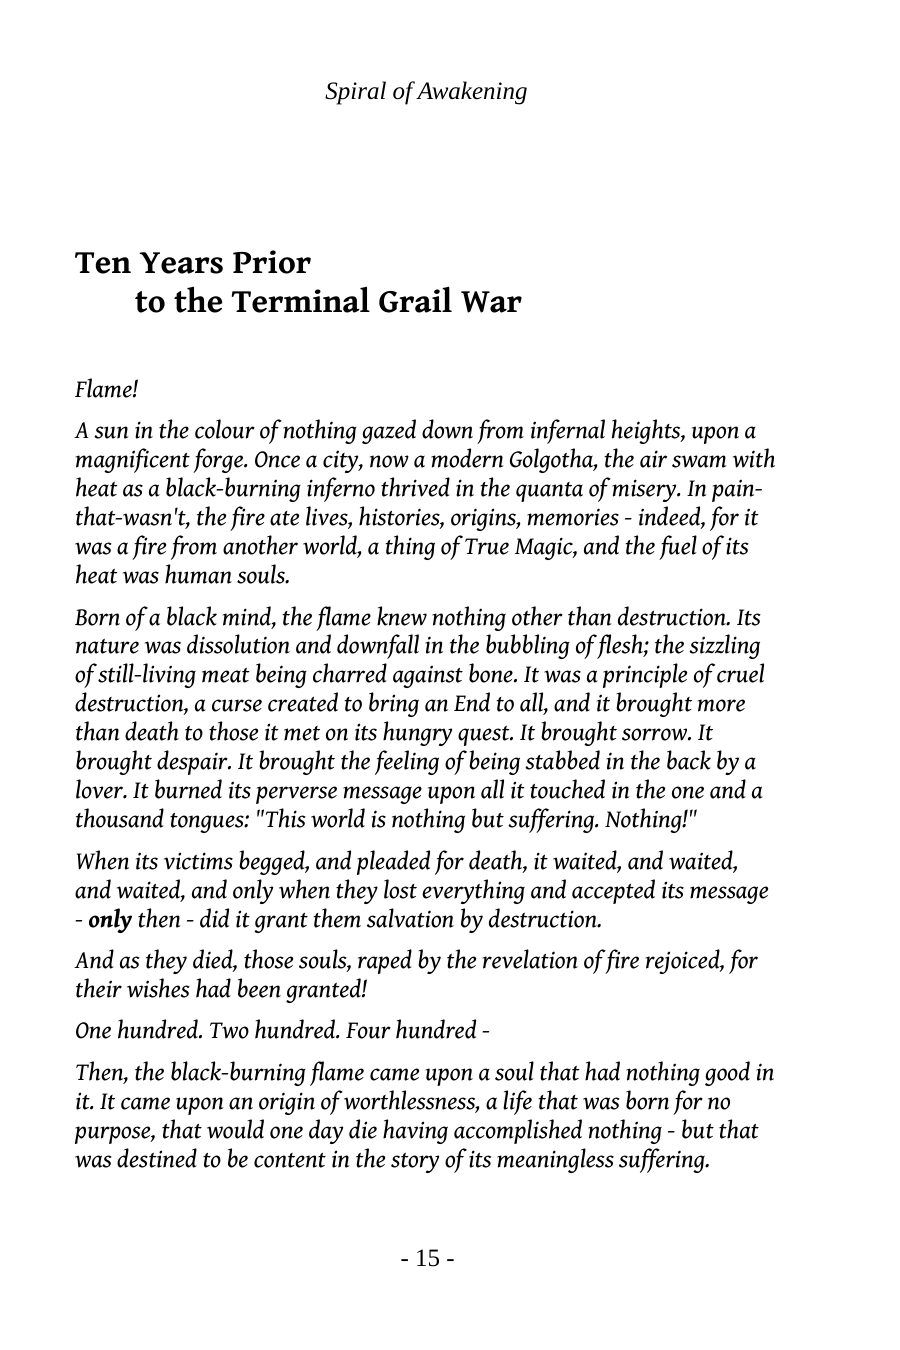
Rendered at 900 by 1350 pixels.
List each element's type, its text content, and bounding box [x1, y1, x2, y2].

text Flame! [75, 375, 780, 404]
text One hundred. Two hundred. Four hundred - [75, 1017, 780, 1046]
text Then, the black-burning flame came upon a soul that had nothing good in it. It came upon an origin of worthlessness, a life that was born for no purpose, that would one day die having accomplished nothing - but that was destined to be content in the story of its meaningless suffering. [75, 1058, 780, 1174]
text Born of a black mind, the flame knew nothing other than destruction. Its nature was dissolution and downfall in the bubbling of flesh; the sizzling of still-living meat being charred against bone. It was a principle of cruel destruction, a curse created to bring an End to all, and it brought more than death to those it met on its hungry quest. It brought sorrow. It brought despair. It brought the feeling of being stabbed in the back by a lover. It burned its perverse message upon all it touched in the one and a thousand tongues: "This world is nothing but suffering. Nothing!" [75, 603, 780, 835]
text A sun in the colour of nothing gazed down from infernal heights, upon a magnificent forge. Once a city, now a modern Golgotha, the air swam with heat as a black-burning inferno thrived in the quanta of misery. In pain-that-wasn't, the fire ate lives, histories, origins, memories - indeed, for it was a fire from another world, a thing of True Magic, and the fuel of its heat was human souls. [75, 417, 780, 591]
text When its victims begged, and pleaded for death, it waited, and waited, and waited, and only when they lost everything and accepted its message - only then - did it grant them salvation by destruction. [75, 847, 780, 934]
subtitle Ten Years Prior to the Terminal Grail War [75, 244, 780, 322]
text And as they died, those souls, raped by the revelation of fire rejoiced, for their wishes had been granted! [75, 947, 780, 1004]
